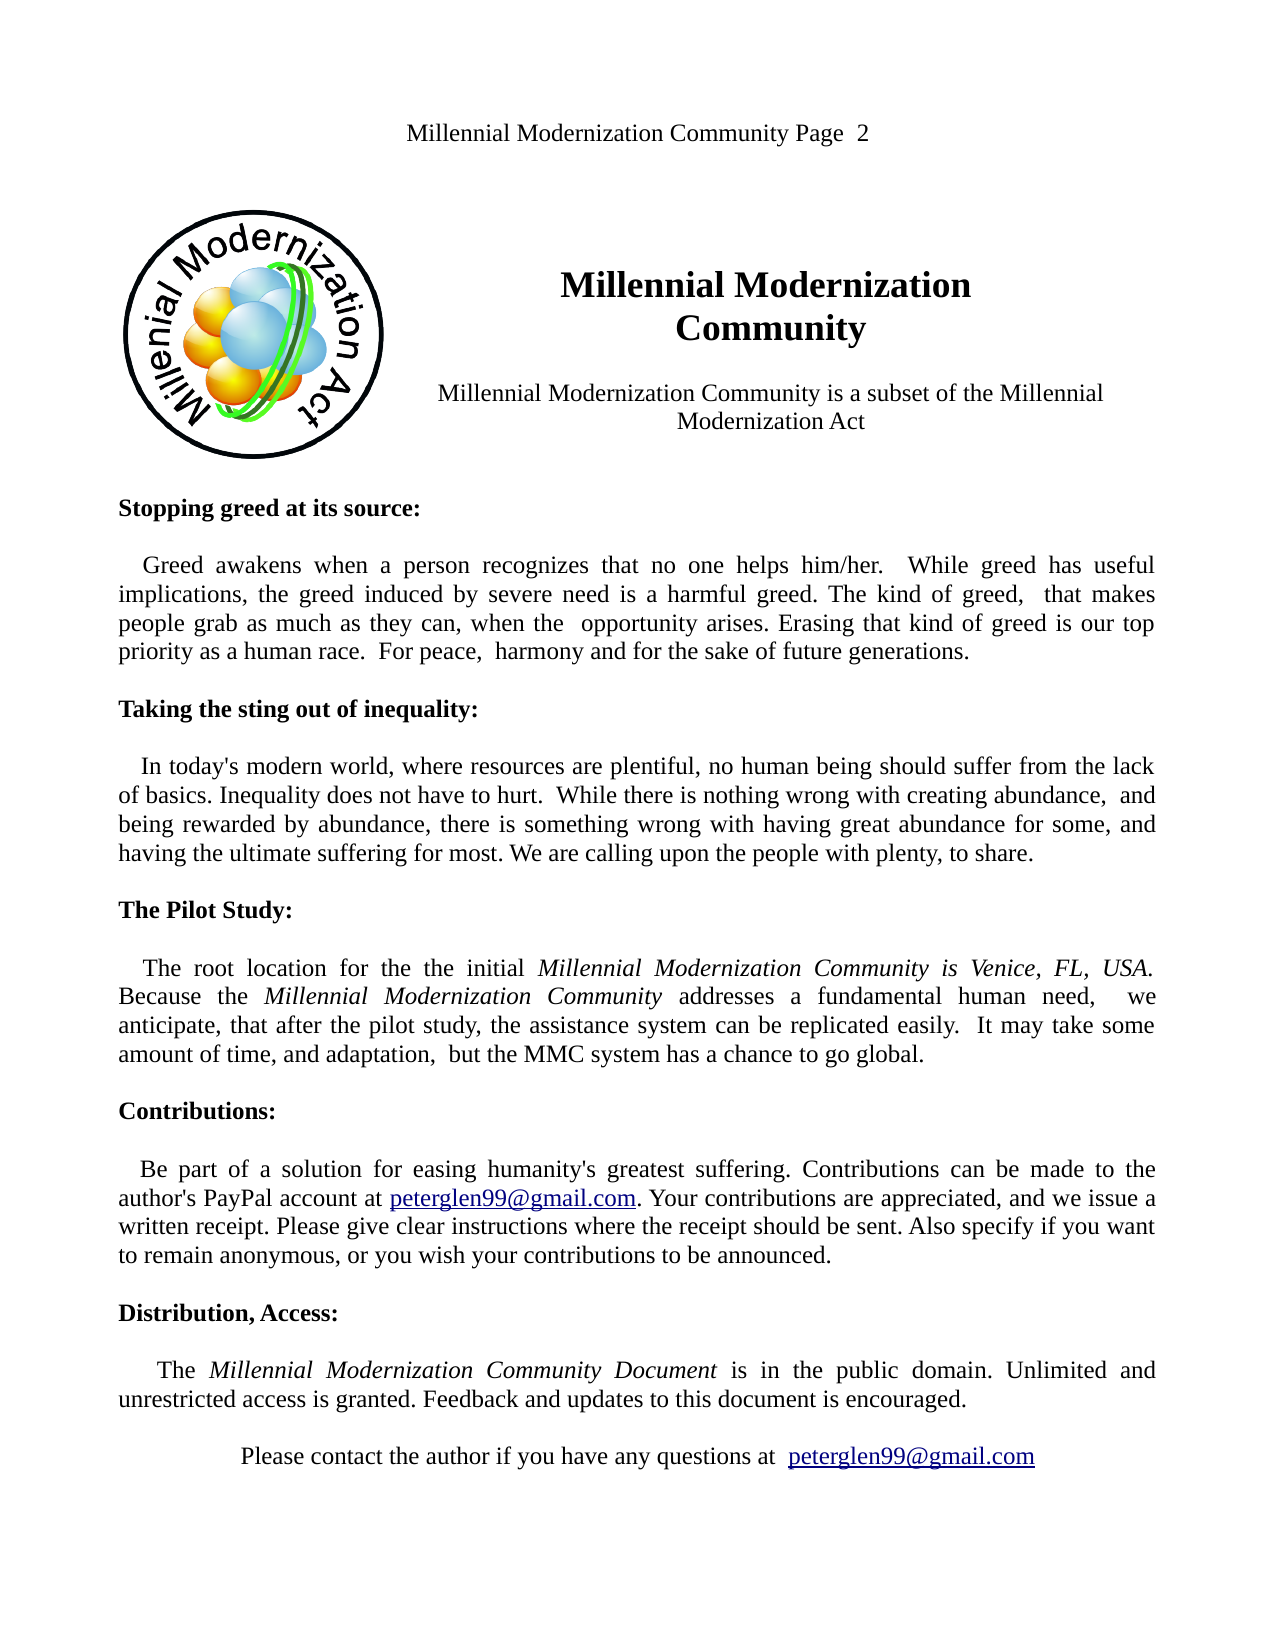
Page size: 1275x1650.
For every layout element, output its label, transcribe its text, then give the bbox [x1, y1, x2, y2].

text Millennial Modernization Community is a subset of the Millennial Modernization Act [385, 378, 1157, 435]
text Stopping greed at its source: [118, 493, 1157, 521]
text Community [385, 306, 1157, 349]
text The Pilot Study: [118, 895, 1157, 924]
text In today's modern world, where resources are plentiful, no human being should suffer from the lack of basics. Inequality does not have to hurt. While there is nothing wrong with creating abundance, and being rewarded by abundance, there is something wrong with having great abundance for some, and having the ultimate suffering for most. We are calling upon the people with plenty, to share. [118, 751, 1157, 866]
text Greed awakens when a person recognizes that no one helps him/her. While greed has useful implications, the greed induced by severe need is a harmful greed. The kind of greed, that makes people grab as much as they can, when the opportunity arises. Erasing that kind of greed is our top priority as a human race. For peace, harmony and for the sake of future generations. [118, 550, 1157, 665]
text Contributions: [118, 1096, 1157, 1125]
text Distribution, Access: [118, 1298, 1157, 1326]
text The root location for the the initial Millennial Modernization Community is Venice, FL, USA. Because the Millennial Modernization Community addresses a fundamental human need, we anticipate, that after the pilot study, the assistance system can be replicated easily. It may take some amount of time, and adaptation, but the MMC system has a chance to go global. [118, 953, 1157, 1068]
text Taking the sting out of inequality: [118, 694, 1157, 723]
picture [121, 205, 385, 462]
text Millennial Modernization [385, 263, 1157, 306]
text The Millennial Modernization Community Document is in the public domain. Unlimited and unrestricted access is granted. Feedback and updates to this document is encouraged. [118, 1355, 1157, 1413]
text Please contact the author if you have any questions at peterglen99@gmail.com [118, 1441, 1157, 1470]
text Be part of a solution for easing humanity's greatest suffering. Contributions can be made to the author's PayPal account at peterglen99@gmail.com. Your contributions are appreciated, and we issue a written receipt. Please give clear instructions where the receipt should be sent. Also specify if you want to remain anonymous, or you wish your contributions to be announced. [118, 1154, 1157, 1269]
